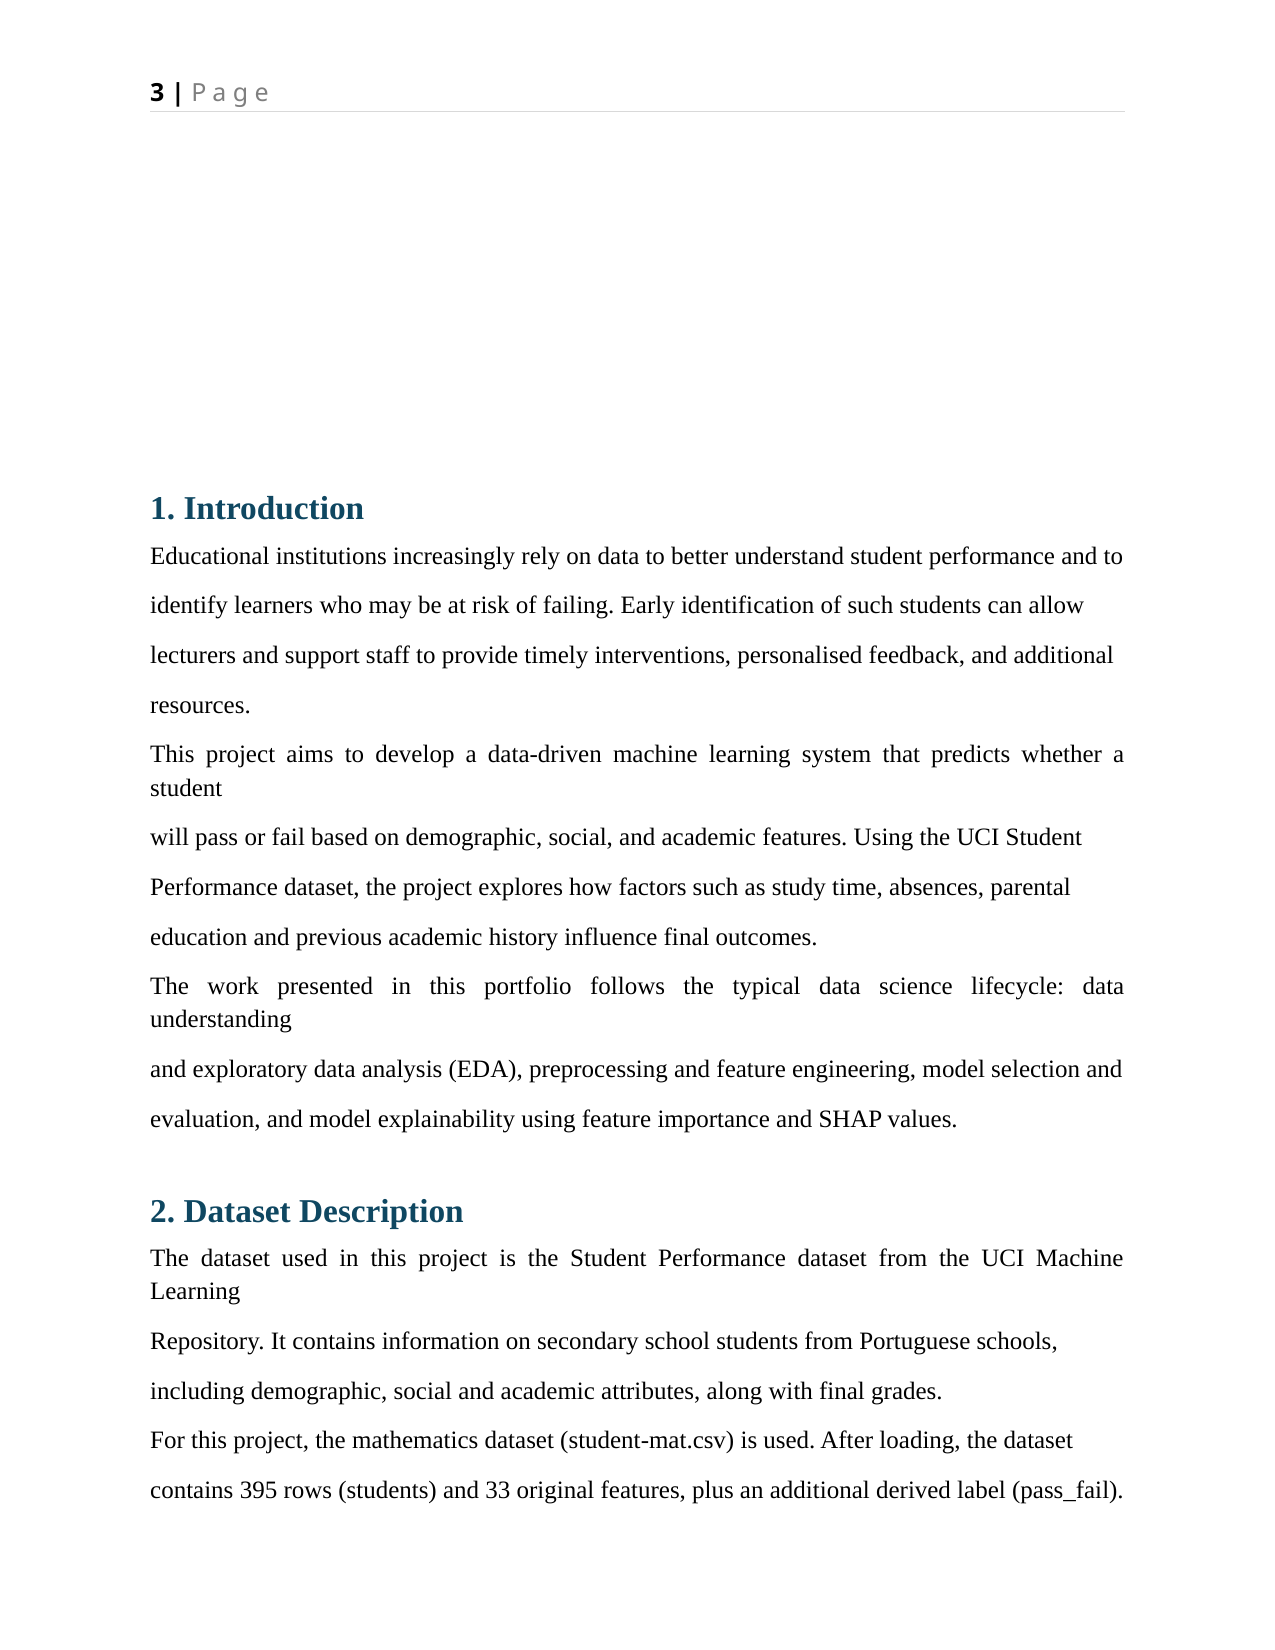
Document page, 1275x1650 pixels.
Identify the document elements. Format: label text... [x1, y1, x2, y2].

subtitle 2. Dataset Description [150, 1191, 1125, 1229]
text The dataset used in this project is the Student Performance dataset from the UCI Machine Learning [150, 1243, 1125, 1305]
text resources. [150, 690, 1125, 719]
subtitle 1. Introduction [150, 488, 1125, 527]
text including demographic, social and academic attributes, along with final grades. [150, 1376, 1125, 1404]
text education and previous academic history influence final outcomes. [150, 922, 1125, 950]
text identify learners who may be at risk of failing. Early identification of such students can allow [150, 591, 1125, 619]
text will pass or fail based on demographic, social, and academic features. Using the UCI Student [150, 822, 1125, 851]
text Performance dataset, the project explores how factors such as study time, absences, parental [150, 872, 1125, 901]
text lecturers and support staff to provide timely interventions, personalised feedback, and additional [150, 640, 1125, 669]
text contains 395 rows (students) and 33 original features, plus an additional derived label (pass_fail). [150, 1475, 1125, 1504]
text Repository. It contains information on secondary school students from Portuguese schools, [150, 1326, 1125, 1355]
text This project aims to develop a data-driven machine learning system that predicts whether a student [150, 739, 1125, 801]
text evaluation, and model explainability using feature importance and SHAP values. [150, 1104, 1125, 1132]
text For this project, the mathematics dataset (student-mat.csv) is used. After loading, the dataset [150, 1425, 1125, 1454]
text Educational institutions increasingly rely on data to better understand student performance and to [150, 541, 1125, 569]
text The work presented in this portfolio follows the typical data science lifecycle: data understanding [150, 971, 1125, 1033]
text and exploratory data analysis (EDA), preprocessing and feature engineering, model selection and [150, 1054, 1125, 1083]
